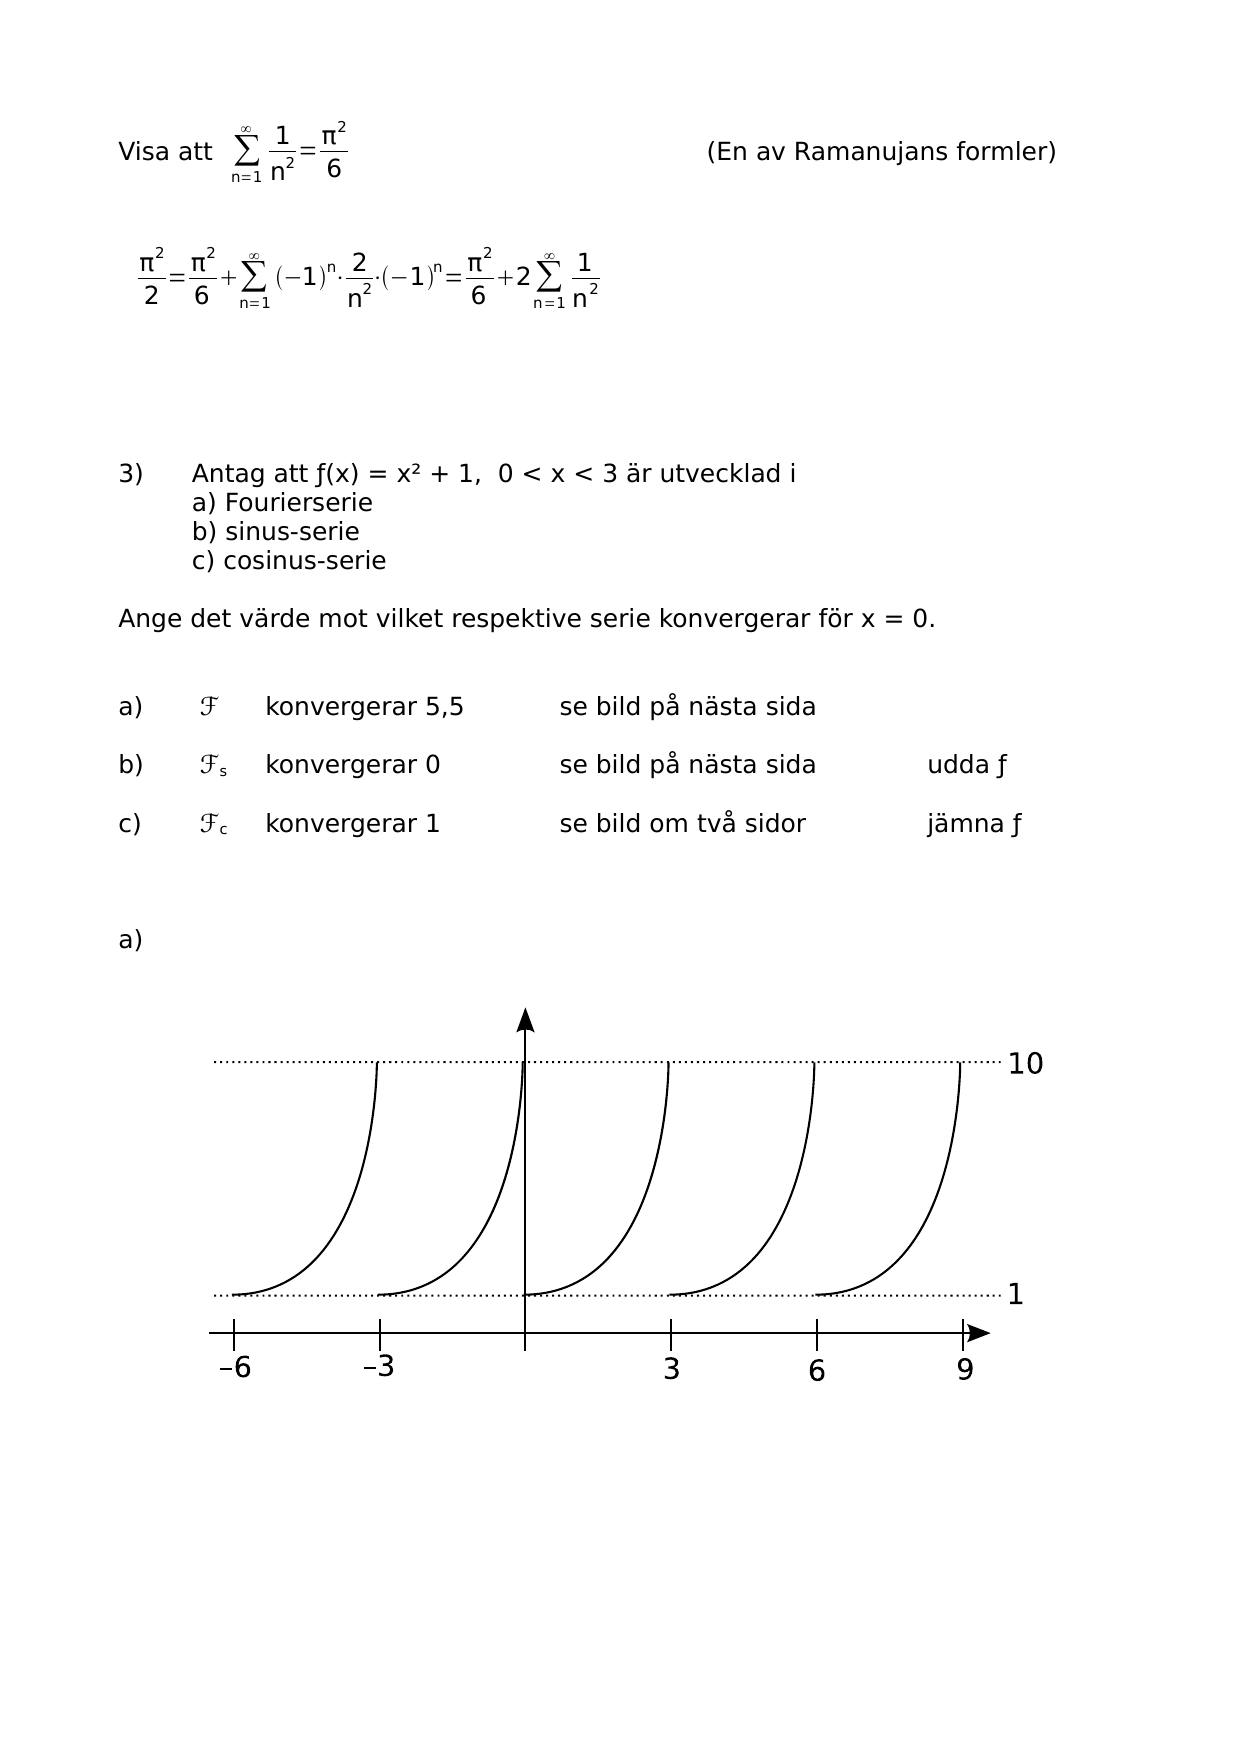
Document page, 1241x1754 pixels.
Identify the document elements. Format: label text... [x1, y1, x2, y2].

text Visa att (En av Ramanujans formler) [118, 118, 1122, 186]
text a) Fourierserie [118, 488, 1122, 517]
text b) ℱs konvergerar 0 se bild på nästa sida udda ƒ [118, 750, 1122, 779]
text 3) Antag att ƒ(x) = x² + 1, 0 < x < 3 är utvecklad i [118, 459, 1122, 488]
text Ange det värde mot vilket respektive serie konvergerar för x = 0. [118, 604, 1122, 634]
text b) sinus-serie [118, 517, 1122, 546]
text a) [118, 925, 1122, 954]
text c) cosinus-serie [118, 546, 1122, 575]
text a) ℱ konvergerar 5,5 se bild på nästa sida [118, 692, 1122, 721]
text c) ℱc konvergerar 1 se bild om två sidor jämna ƒ [118, 809, 1122, 838]
